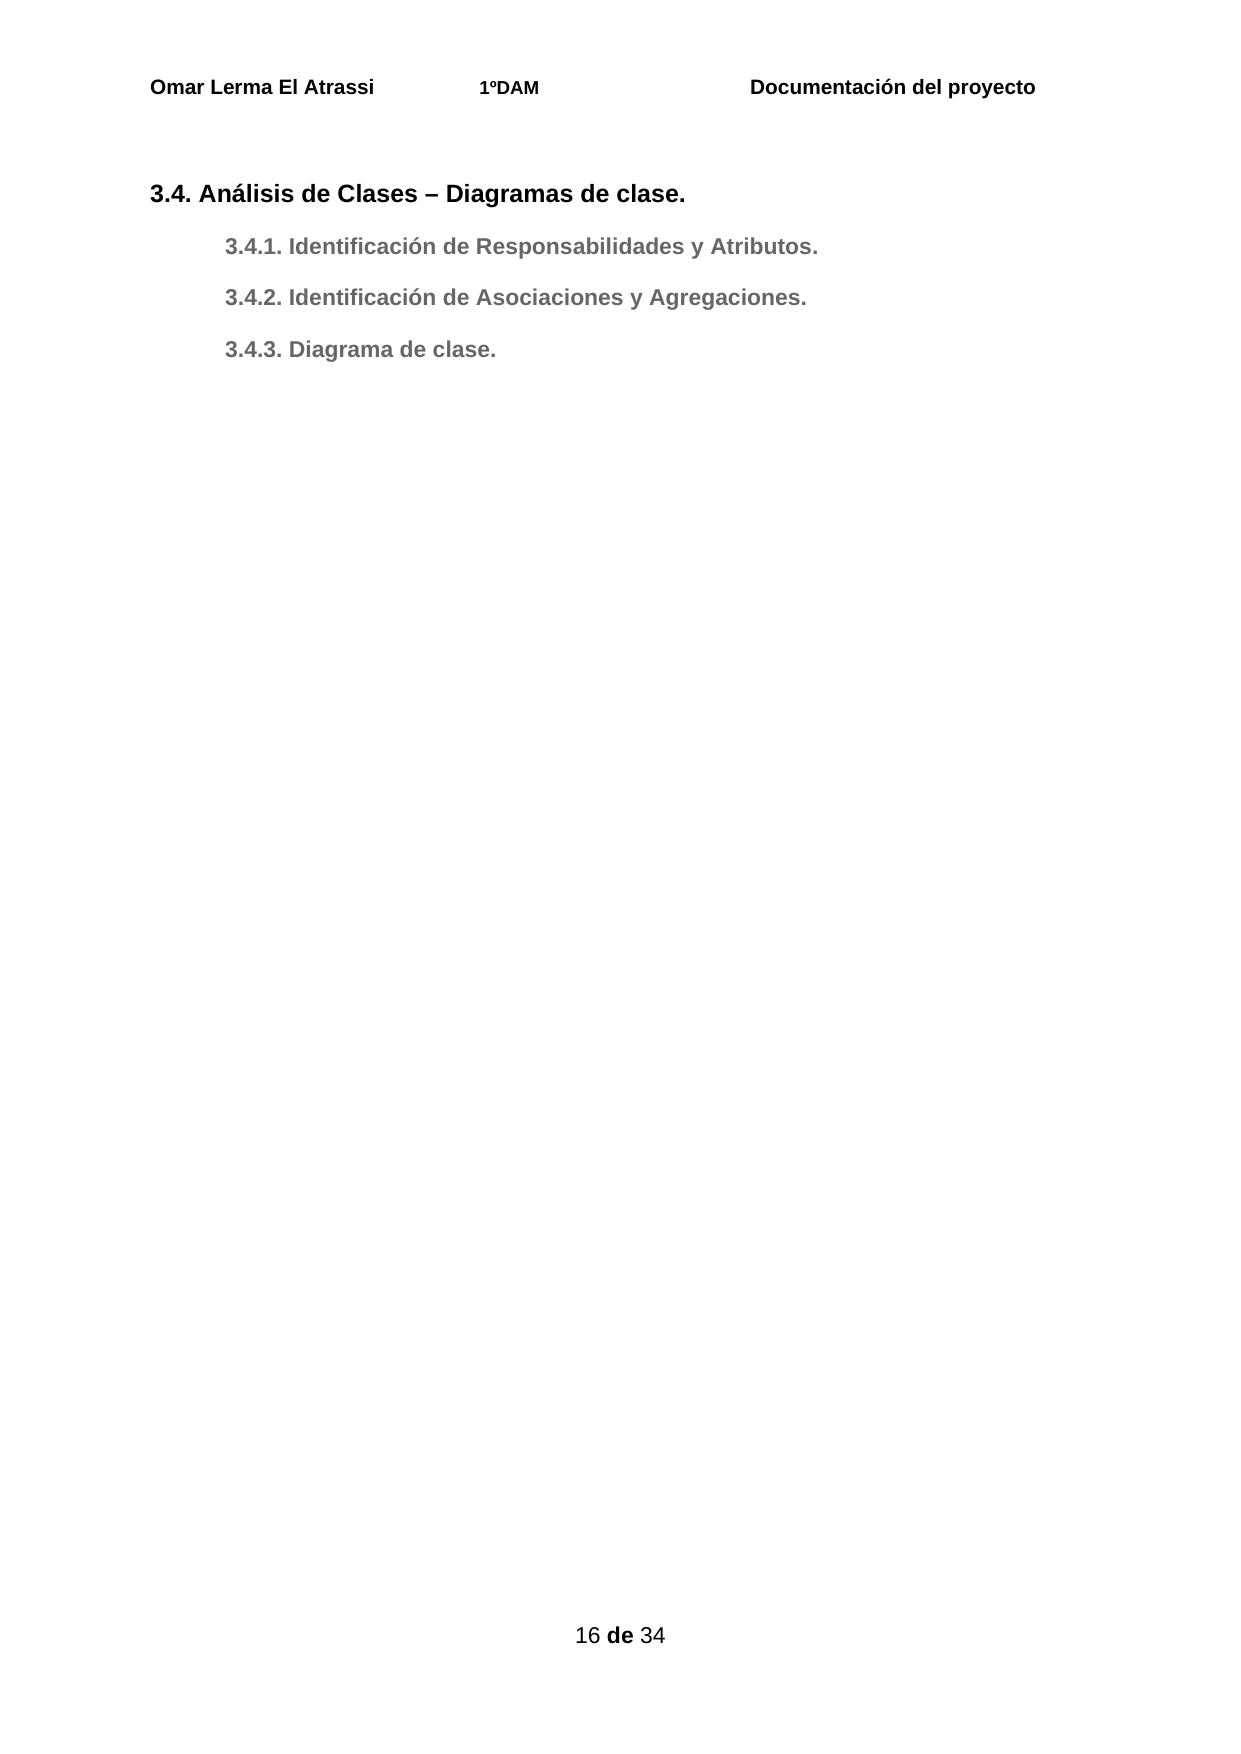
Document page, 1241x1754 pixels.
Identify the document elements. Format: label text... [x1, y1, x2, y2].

subtitle 3.4. Análisis de Clases – Diagramas de clase. [150, 179, 1090, 208]
subtitle 3.4.2. Identificación de Asociaciones y Agregaciones. [225, 284, 1090, 311]
subtitle 3.4.1. Identificación de Responsabilidades y Atributos. [225, 233, 1090, 259]
subtitle 3.4.3. Diagrama de clase. [225, 336, 1090, 362]
